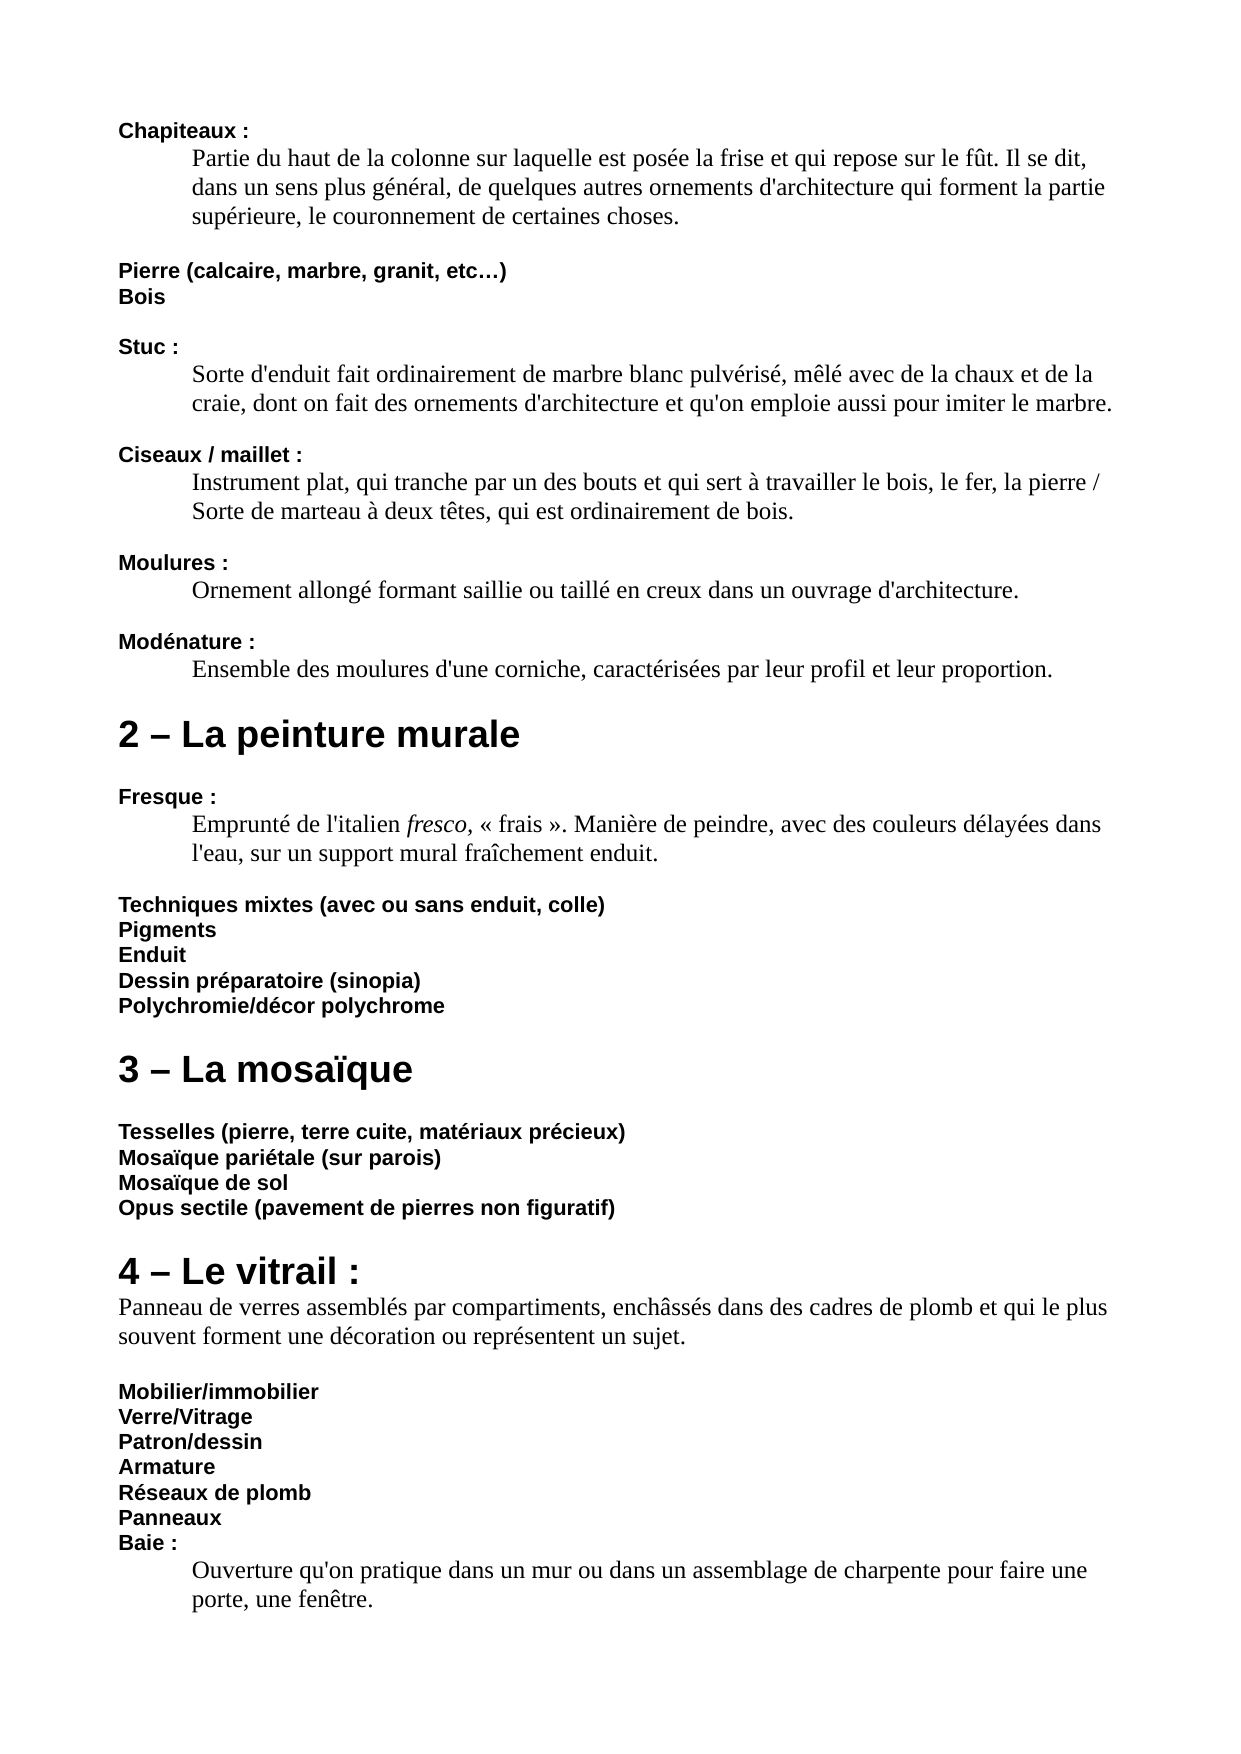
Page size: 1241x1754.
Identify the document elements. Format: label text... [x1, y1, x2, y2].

subtitle Moulures : [118, 550, 1122, 575]
subtitle Pierre (calcaire, marbre, granit, etc…) [118, 258, 1122, 283]
text Instrument plat, qui tranche par un des bouts et qui sert à travailler le bois, le fer, la pierre / [192, 467, 1122, 496]
text Sorte d'enduit fait ordinairement de marbre blanc pulvérisé, mêlé avec de la chaux et de la craie, dont on fait des ornements d'architecture et qu'on emploie aussi pour imiter le marbre. [192, 359, 1122, 417]
text Ornement allongé formant saillie ou taillé en creux dans un ouvrage d'architecture. [192, 575, 1122, 604]
text Sorte de marteau à deux têtes, qui est ordinairement de bois. [192, 496, 1122, 524]
subtitle Polychromie/décor polychrome [118, 993, 1122, 1018]
subtitle 4 – Le vitrail : [118, 1249, 1122, 1292]
subtitle Verre/Vitrage [118, 1404, 1122, 1429]
subtitle Bois [118, 283, 1122, 309]
text Emprunté de l'italien fresco, « frais ». Manière de peindre, avec des couleurs délayées dans l'eau, sur un support mural fraîchement enduit. [192, 809, 1122, 867]
subtitle Patron/dessin [118, 1429, 1122, 1454]
subtitle Techniques mixtes (avec ou sans enduit, colle) [118, 892, 1122, 917]
subtitle Enduit [118, 942, 1122, 968]
subtitle Dessin préparatoire (sinopia) [118, 968, 1122, 993]
text Partie du haut de la colonne sur laquelle est posée la frise et qui repose sur le fût. Il se dit, dans un sens plus général, de quelques autres ornements d'architecture qui forment la partie supérieure, le couronnement de certaines choses. [192, 143, 1122, 229]
subtitle Panneaux [118, 1505, 1122, 1530]
subtitle Réseaux de plomb [118, 1479, 1122, 1505]
subtitle Mobilier/immobilier [118, 1379, 1122, 1404]
text Ouverture qu'on pratique dans un mur ou dans un assemblage de charpente pour faire une porte, une fenêtre. [192, 1555, 1122, 1613]
subtitle Fresque : [118, 784, 1122, 809]
subtitle Pigments [118, 917, 1122, 942]
text Ensemble des moulures d'une corniche, caractérisées par leur profil et leur proportion. [192, 654, 1122, 683]
subtitle Opus sectile (pavement de pierres non figuratif) [118, 1195, 1122, 1220]
subtitle Baie : [118, 1530, 1122, 1555]
subtitle Mosaïque de sol [118, 1169, 1122, 1195]
subtitle Ciseaux / maillet : [118, 442, 1122, 467]
subtitle 3 – La mosaïque [118, 1047, 1122, 1090]
subtitle 2 – La peinture murale [118, 712, 1122, 755]
subtitle Chapiteaux : [118, 118, 1122, 143]
subtitle Tesselles (pierre, terre cuite, matériaux précieux) [118, 1119, 1122, 1144]
subtitle Stuc : [118, 334, 1122, 359]
subtitle Mosaïque pariétale (sur parois) [118, 1144, 1122, 1169]
text Panneau de verres assemblés par compartiments, enchâssés dans des cadres de plomb et qui le plus souvent forment une décoration ou représentent un sujet. [118, 1292, 1122, 1350]
subtitle Armature [118, 1454, 1122, 1479]
subtitle Modénature : [118, 629, 1122, 654]
